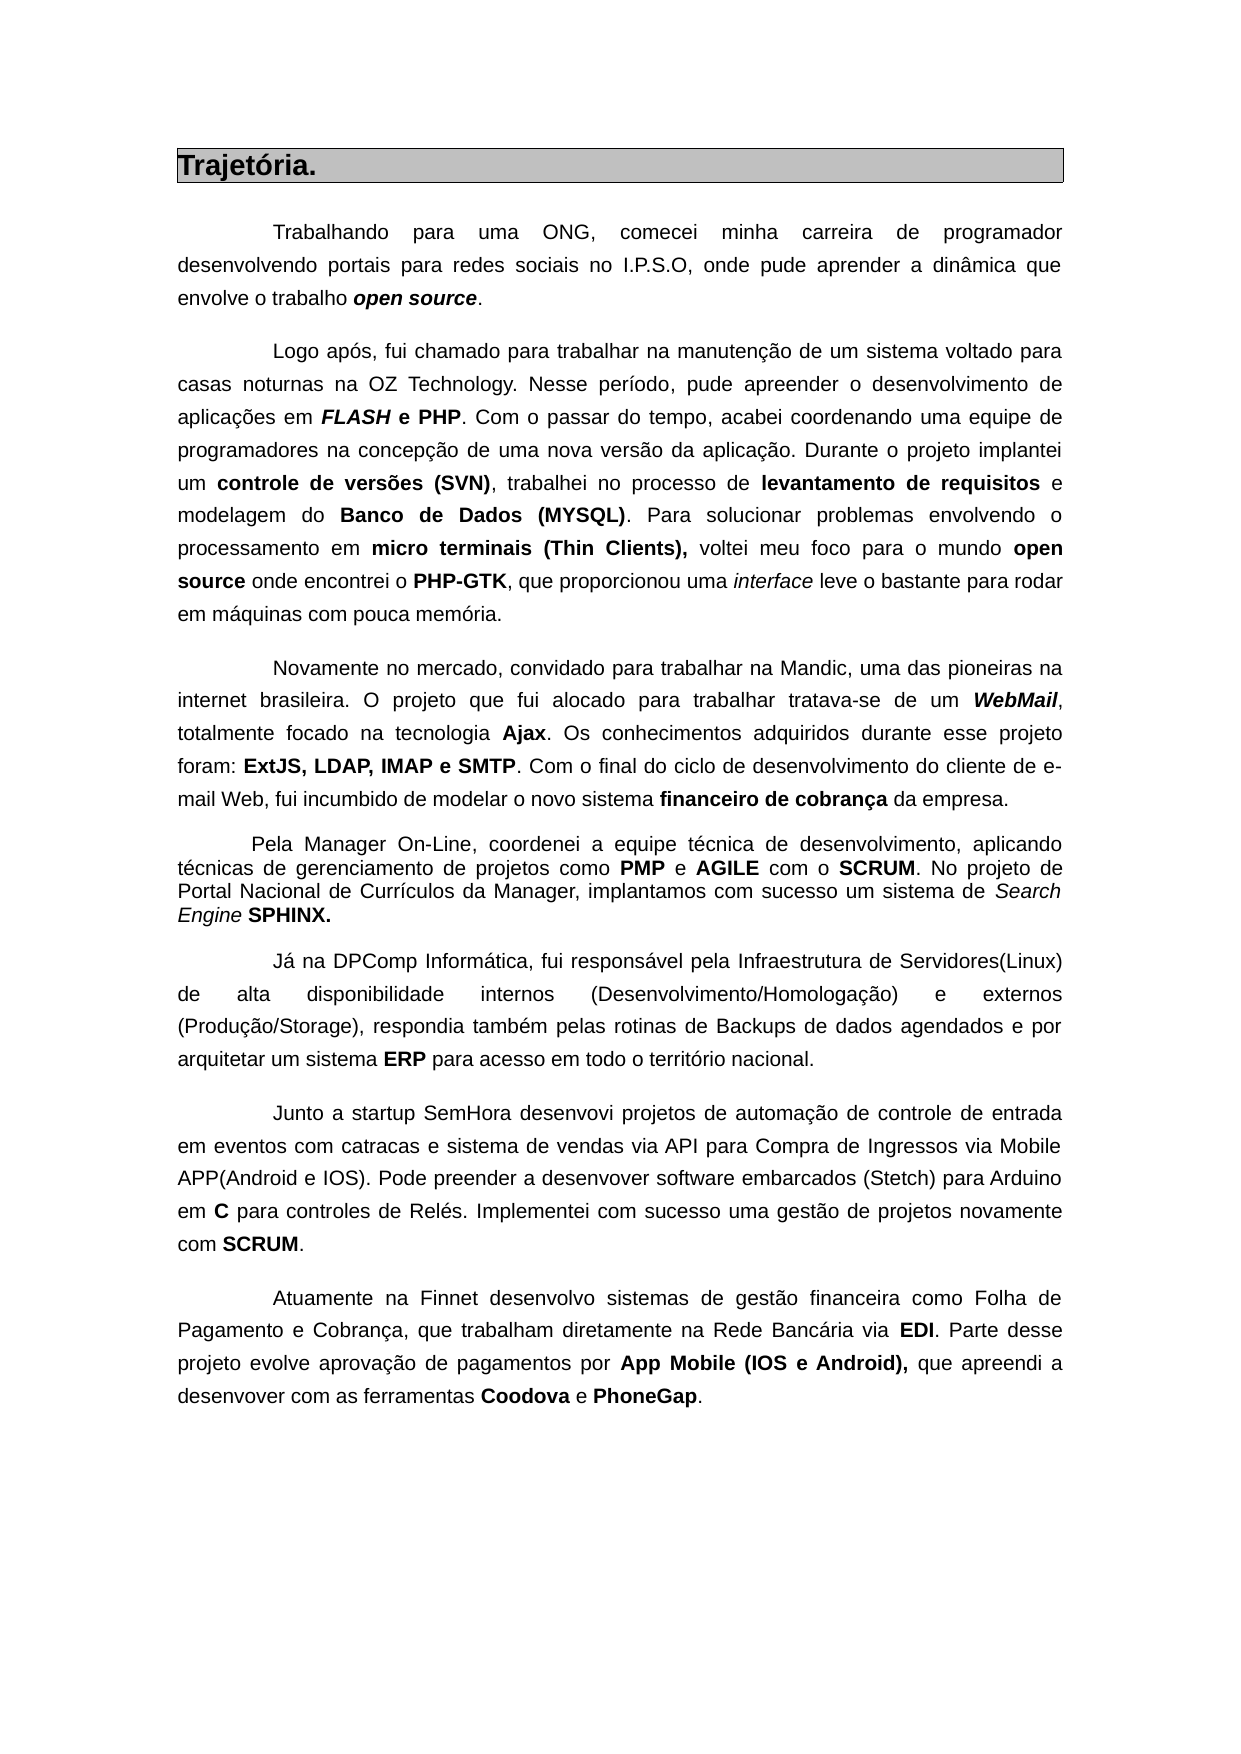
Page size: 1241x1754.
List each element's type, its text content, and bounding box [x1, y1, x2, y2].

text Atuamente na Finnet desenvolvo sistemas de gestão financeira como Folha de Pagamento e Cobrança, que trabalham diretamente na Rede Bancária via EDI. Parte desse projeto evolve aprovação de pagamentos por App Mobile (IOS e Android), que apreendi a desenvover com as ferramentas Coodova e PhoneGap. [177, 1277, 1063, 1408]
text Pela Manager On-Line, coordenei a equipe técnica de desenvolvimento, aplicando técnicas de gerenciamento de projetos como PMP e AGILE com o SCRUM. No projeto de Portal Nacional de Currículos da Manager, implantamos com sucesso um sistema de Search Engine SPHINX. [177, 831, 1063, 927]
text Logo após, fui chamado para trabalhar na manutenção de um sistema voltado para casas noturnas na OZ Technology. Nesse período, pude apreender o desenvolvimento de aplicações em FLASH e PHP. Com o passar do tempo, acabei coordenando uma equipe de programadores na concepção de uma nova versão da aplicação. Durante o projeto implantei um controle de versões (SVN), trabalhei no processo de levantamento de requisitos e modelagem do Banco de Dados (MYSQL). Para solucionar problemas envolvendo o processamento em micro terminais (Thin Clients), voltei meu foco para o mundo open source onde encontrei o PHP-GTK, que proporcionou uma interface leve o bastante para rodar em máquinas com pouca memória. [177, 330, 1063, 626]
text Novamente no mercado, convidado para trabalhar na Mandic, uma das pioneiras na internet brasileira. O projeto que fui alocado para trabalhar tratava-se de um WebMail, totalmente focado na tecnologia Ajax. Os conhecimentos adquiridos durante esse projeto foram: ExtJS, LDAP, IMAP e SMTP. Com o final do ciclo de desenvolvimento do cliente de e-mail Web, fui incumbido de modelar o novo sistema financeiro de cobrança da empresa. [177, 646, 1063, 811]
table_header Trajetória. [178, 149, 1063, 182]
text Já na DPComp Informática, fui responsável pela Infraestrutura de Servidores(Linux) de alta disponibilidade internos (Desenvolvimento/Homologação) e externos (Produção/Storage), respondia também pelas rotinas de Backups de dados agendados e por arquitetar um sistema ERP para acesso em todo o território nacional. [177, 940, 1063, 1071]
text Trabalhando para uma ONG, comecei minha carreira de programador desenvolvendo portais para redes sociais no I.P.S.O, onde pude aprender a dinâmica que envolve o trabalho open source. [177, 211, 1063, 309]
text Junto a startup SemHora desenvovi projetos de automação de controle de entrada em eventos com catracas e sistema de vendas via API para Compra de Ingressos via Mobile APP(Android e IOS). Pode preender a desenvover software embarcados (Stetch) para Arduino em C para controles de Relés. Implementei com sucesso uma gestão de projetos novamente com SCRUM. [177, 1092, 1063, 1256]
